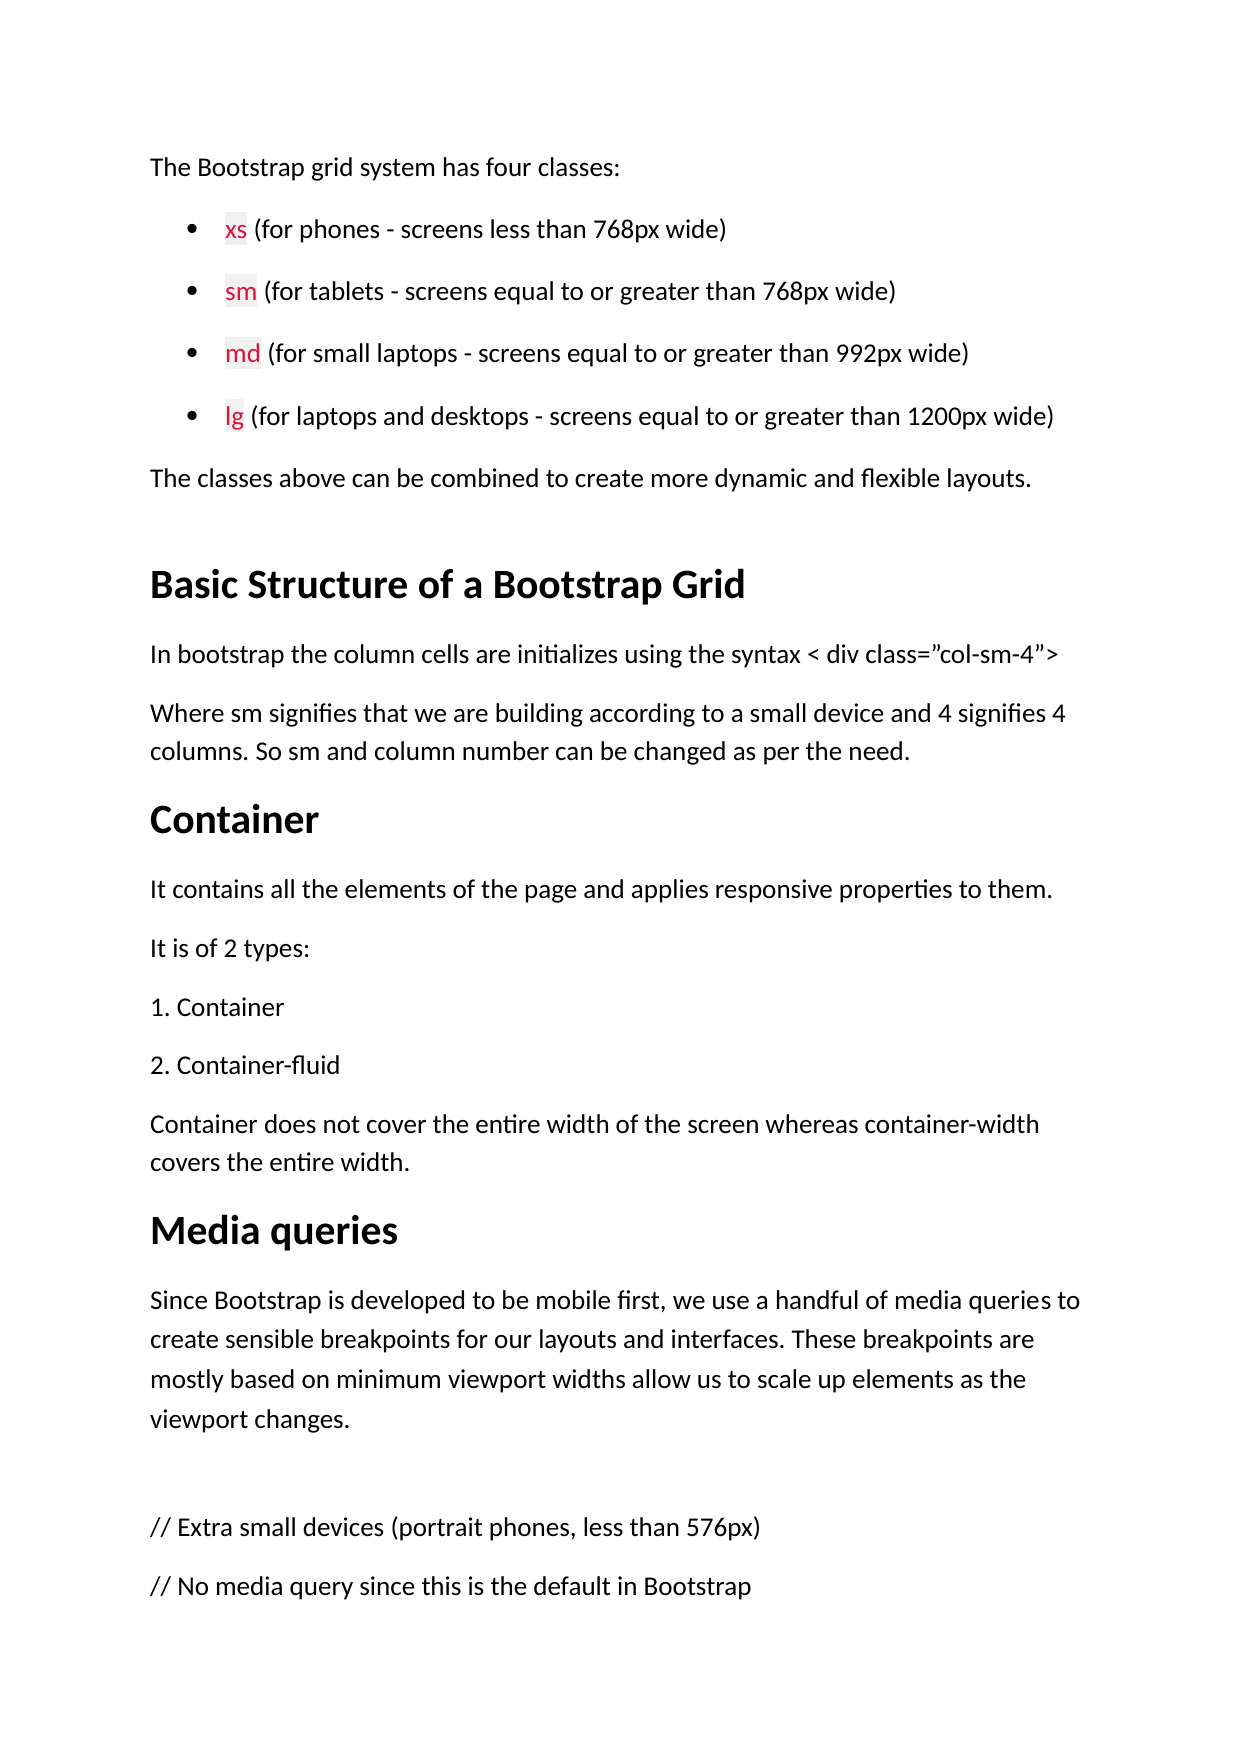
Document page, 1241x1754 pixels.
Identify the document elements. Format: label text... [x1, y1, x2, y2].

text The classes above can be combined to create more dynamic and flexible layouts. [150, 461, 1090, 494]
text Basic Structure of a Bootstrap Grid [150, 558, 1090, 609]
text Where sm signifies that we are building according to a small device and 4 signifies 4 columns. So sm and column number can be changed as per the need. [150, 696, 1090, 767]
text It is of 2 types: [150, 931, 1090, 964]
list xs (for phones - screens less than 768px wide) [187, 212, 1090, 245]
text 1. Container [150, 990, 1090, 1023]
text Media queries [150, 1204, 1090, 1255]
list md (for small laptops - screens equal to or greater than 992px wide) [187, 337, 1090, 369]
list sm (for tablets - screens equal to or greater than 768px wide) [187, 274, 1090, 307]
text Container does not cover the entire width of the screen whereas container-width covers the entire width. [150, 1107, 1090, 1178]
text The Bootstrap grid system has four classes: [150, 150, 1090, 183]
text // No media query since this is the default in Bootstrap [150, 1569, 1090, 1602]
text Since Bootstrap is developed to be mobile first, we use a handful of media queries to create sensible breakpoints for our layouts and interfaces. These breakpoints are mostly based on minimum viewport widths allow us to scale up elements as the viewport changes. [150, 1283, 1090, 1435]
text It contains all the elements of the page and applies responsive properties to them. [150, 872, 1090, 905]
text 2. Container-fluid [150, 1048, 1090, 1081]
list lg (for laptops and desktops - screens equal to or greater than 1200px wide) [187, 399, 1090, 432]
text // Extra small devices (portrait phones, less than 576px) [150, 1510, 1090, 1543]
text In bootstrap the column cells are initializes using the syntax < div class=”col-sm-4”> [150, 637, 1090, 671]
text Container [150, 793, 1090, 844]
